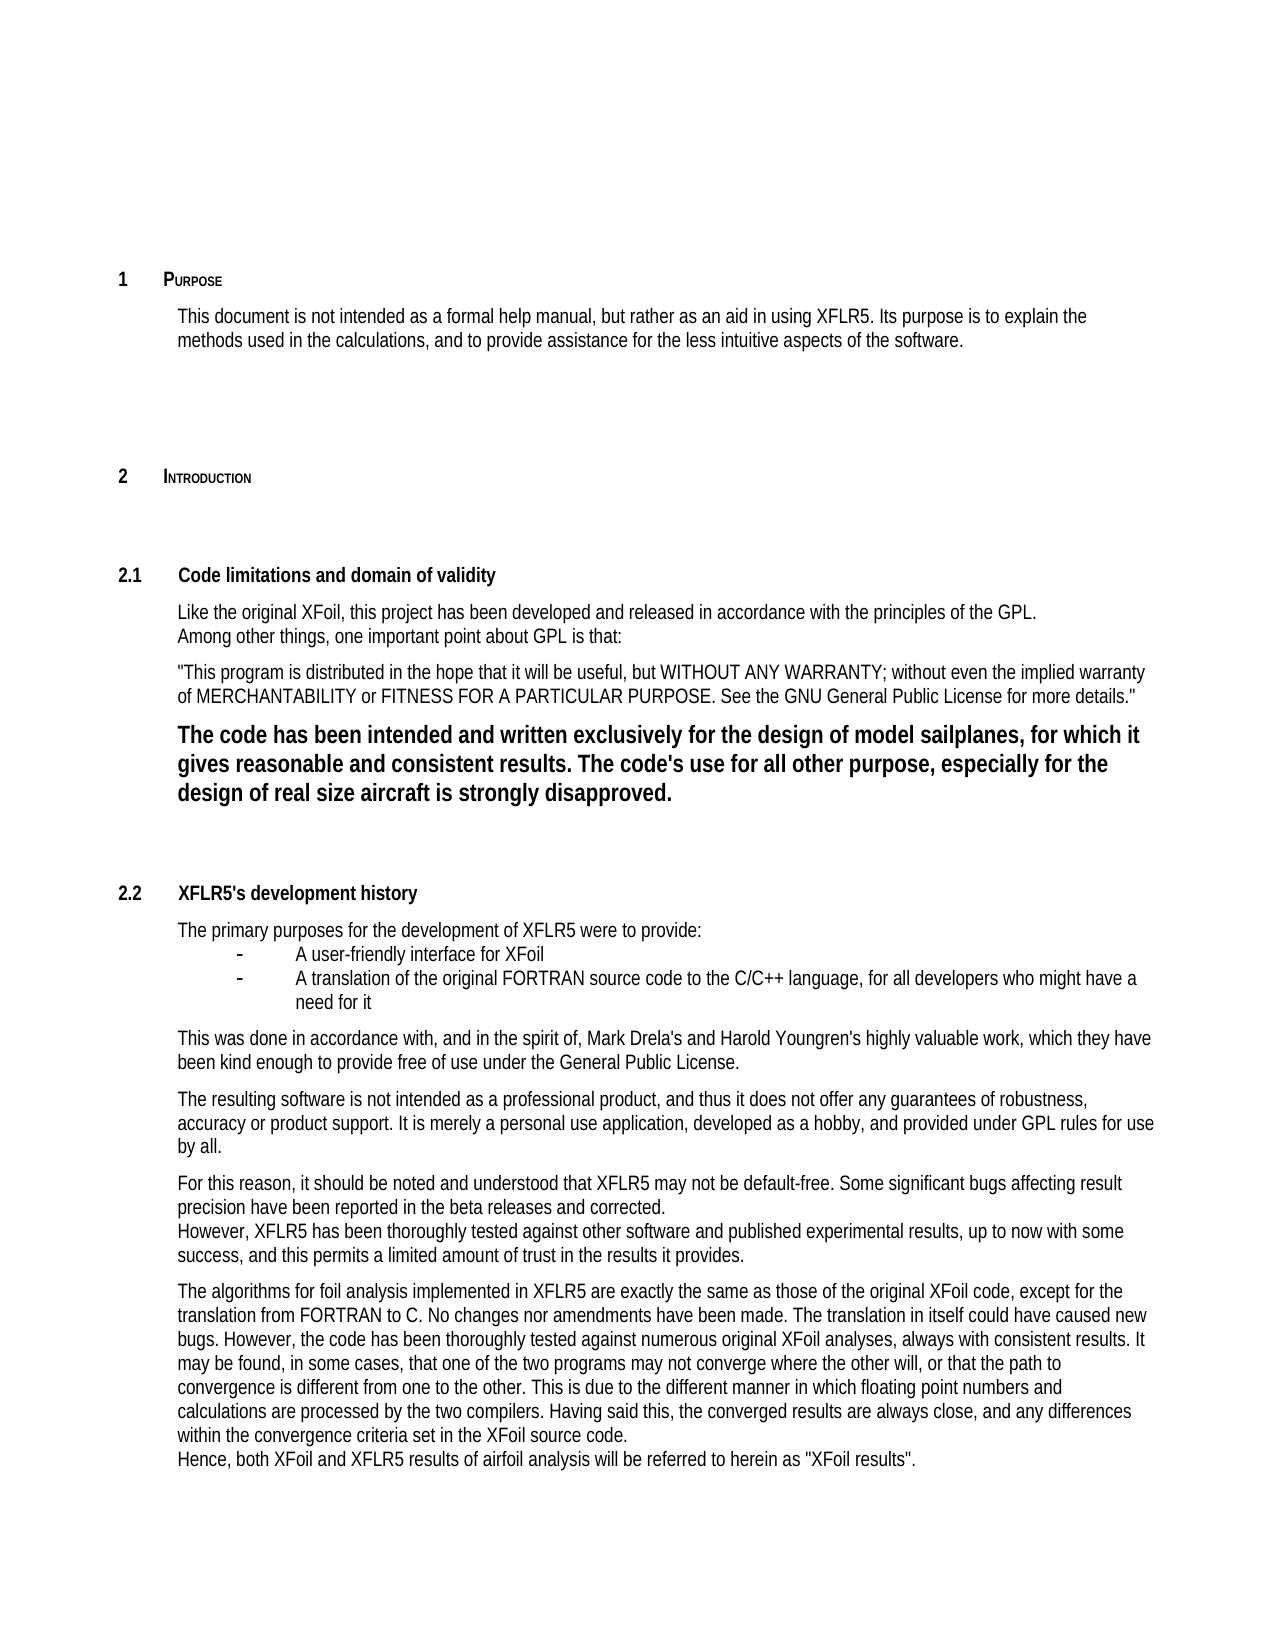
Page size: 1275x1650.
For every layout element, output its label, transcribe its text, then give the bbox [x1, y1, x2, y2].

subtitle XFLR5's development history [118, 881, 1157, 905]
text The algorithms for foil analysis implemented in XFLR5 are exactly the same as those of the original XFoil code, except for the translation from FORTRAN to C. No changes nor amendments have been made. The translation in itself could have caused new bugs. However, the code has been thoroughly tested against numerous original XFoil analyses, always with consistent results. It may be found, in some cases, that one of the two programs may not converge where the other will, or that the path to convergence is different from one to the other. This is due to the different manner in which floating point numbers and calculations are processed by the two compilers. Having said this, the converged results are always close, and any differences within the convergence criteria set in the XFoil source code. Hence, both XFoil and XFLR5 results of airfoil analysis will be referred to herein as "XFoil results". [177, 1279, 1157, 1471]
text  A user-friendly interface for XFoil [236, 942, 1157, 966]
subtitle Purpose [118, 267, 1157, 291]
text The primary purposes for the development of XFLR5 were to provide: [177, 918, 1157, 942]
subtitle Code limitations and domain of validity [118, 563, 1157, 587]
text This document is not intended as a formal help manual, but rather as an aid in using XFLR5. Its purpose is to explain the methods used in the calculations, and to provide assistance for the less intuitive aspects of the software. [177, 304, 1157, 352]
text The resulting software is not intended as a professional product, and thus it does not offer any guarantees of robustness, accuracy or product support. It is merely a personal use application, developed as a hobby, and provided under GPL rules for use by all. [177, 1087, 1157, 1158]
text  A translation of the original FORTRAN source code to the C/C++ language, for all developers who might have a need for it [236, 966, 1157, 1014]
text The code has been intended and written exclusively for the design of model sailplanes, for which it gives reasonable and consistent results. The code's use for all other purpose, especially for the design of real size aircraft is strongly disapproved. [177, 720, 1157, 806]
text "This program is distributed in the hope that it will be useful, but WITHOUT ANY WARRANTY; without even the implied warranty of MERCHANTABILITY or FITNESS FOR A PARTICULAR PURPOSE. See the GNU General Public License for more details." [177, 660, 1157, 708]
text This was done in accordance with, and in the spirit of, Mark Drela's and Harold Youngren's highly valuable work, which they have been kind enough to provide free of use under the General Public License. [177, 1026, 1157, 1074]
text For this reason, it should be noted and understood that XFLR5 may not be default-free. Some significant bugs affecting result precision have been reported in the beta releases and corrected. However, XFLR5 has been thoroughly tested against other software and published experimental results, up to now with some success, and this permits a limited amount of trust in the results it provides. [177, 1171, 1157, 1267]
text Like the original XFoil, this project has been developed and released in accordance with the principles of the GPL. Among other things, one important point about GPL is that: [177, 599, 1157, 647]
subtitle Introduction [118, 464, 1157, 488]
